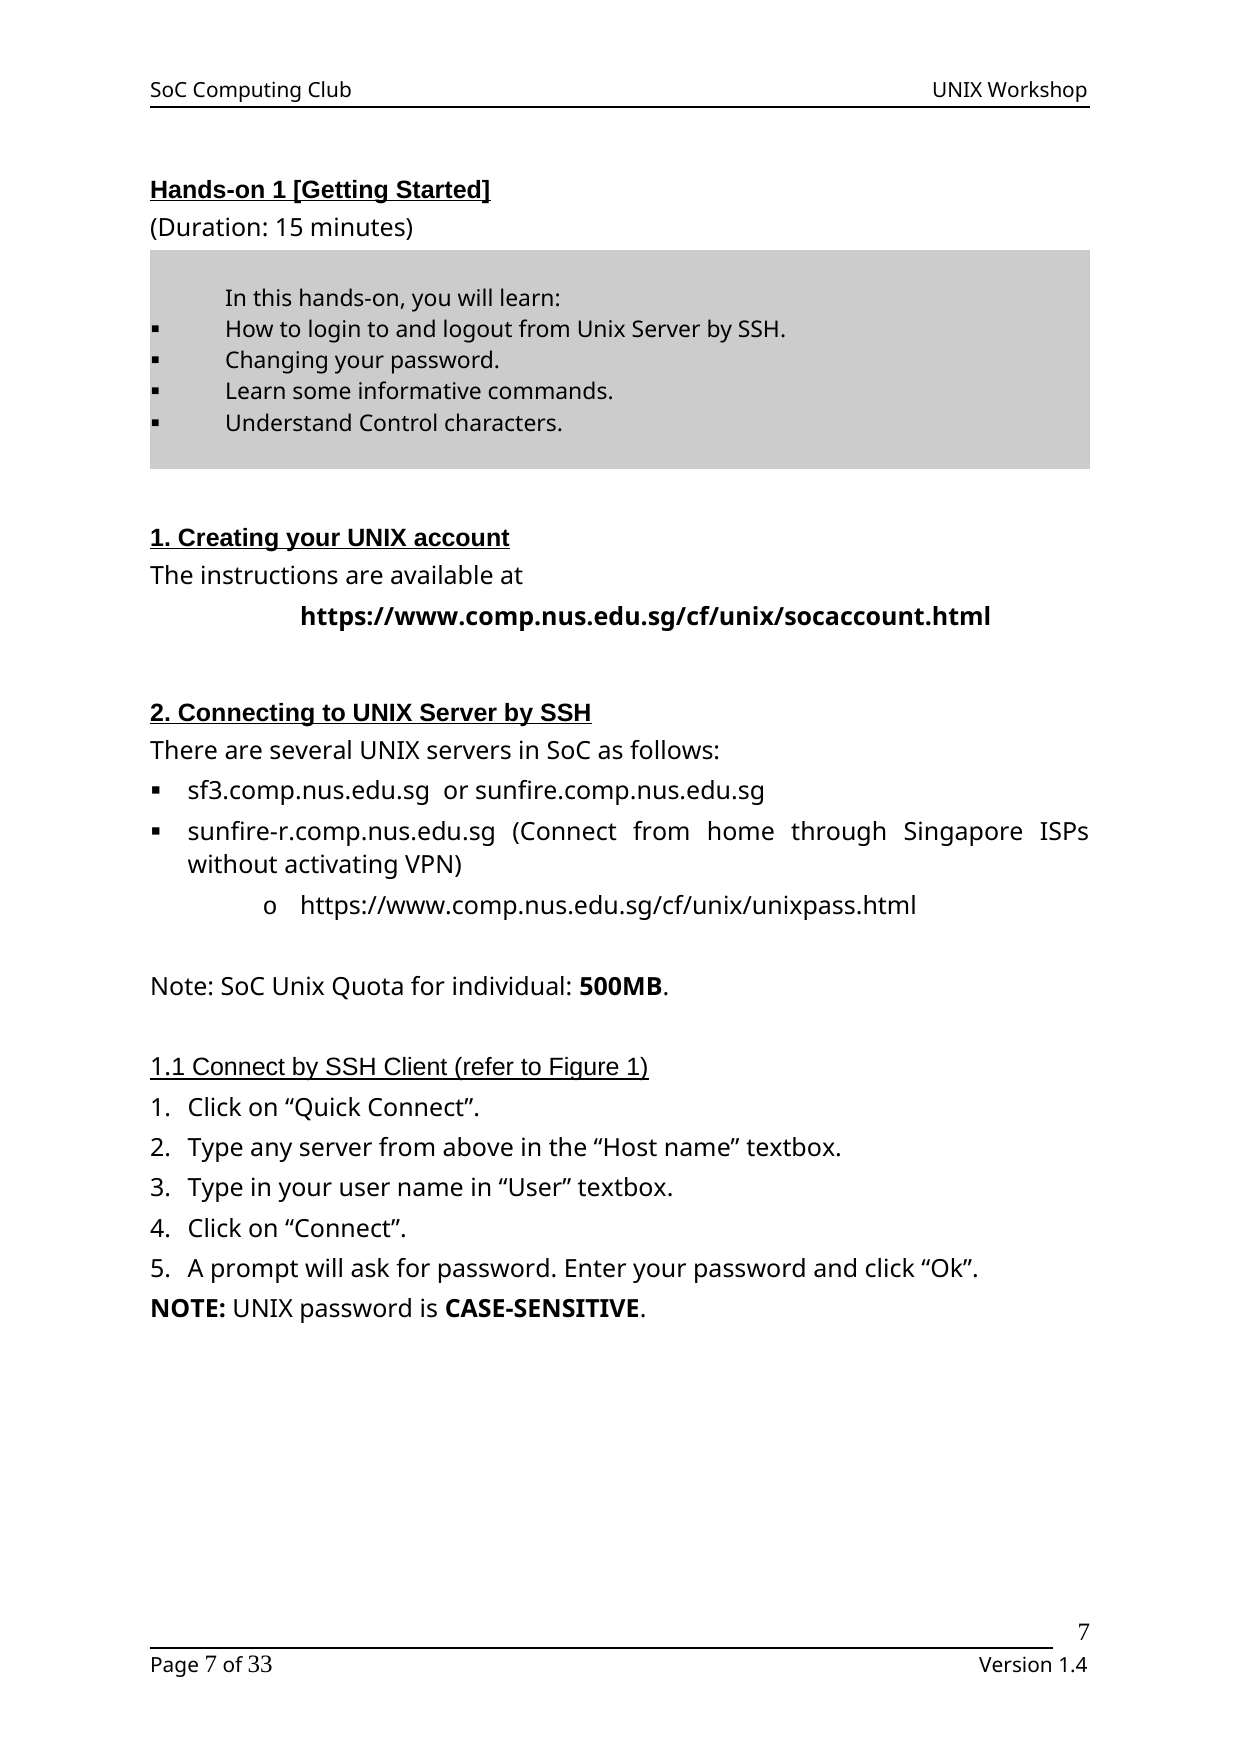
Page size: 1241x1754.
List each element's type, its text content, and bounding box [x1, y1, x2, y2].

text NOTE: UNIX password is CASE-SENSITIVE. [150, 1291, 1090, 1325]
text 1.1 Connect by SSH Client (refer to Figure 1) [150, 1049, 1090, 1083]
list A prompt will ask for password. Enter your password and click “Ok”. [150, 1251, 1090, 1284]
text https://www.comp.nus.edu.sg/cf/unix/socaccount.html [150, 598, 1090, 632]
text 2. Connecting to UNIX Server by SSH [150, 697, 1090, 726]
list Click on “Connect”. [150, 1210, 1090, 1244]
list sf3.comp.nus.edu.sg or sunfire.comp.nus.edu.sg [150, 773, 1090, 807]
list Type any server from above in the “Host name” textbox. [150, 1129, 1090, 1164]
list How to login to and logout from Unix Server by SSH. [150, 313, 1090, 344]
list Understand Control characters. [150, 407, 1090, 438]
list Click on “Quick Connect”. [150, 1089, 1090, 1123]
list Type in your user name in “User” textbox. [150, 1170, 1090, 1204]
text The instructions are available at [150, 558, 1090, 592]
text 1. Creating your UNIX account [150, 523, 1090, 552]
list Learn some informative commands. [150, 375, 1090, 407]
text Hands-on 1 [Getting Started] [150, 175, 1090, 204]
list In this hands-on, you will learn: [150, 282, 1090, 313]
list Changing your password. [150, 344, 1090, 375]
list https://www.comp.nus.edu.sg/cf/unix/unixpass.html [262, 887, 1090, 922]
list sunfire-r.comp.nus.edu.sg (Connect from home through Singapore ISPs without activating VPN) [150, 813, 1090, 881]
text There are several UNIX servers in SoC as follows: [150, 732, 1090, 767]
text Note: SoC Unix Quota for individual: 500MB. [150, 968, 1090, 1002]
text (Duration: 15 minutes) [150, 210, 1090, 244]
